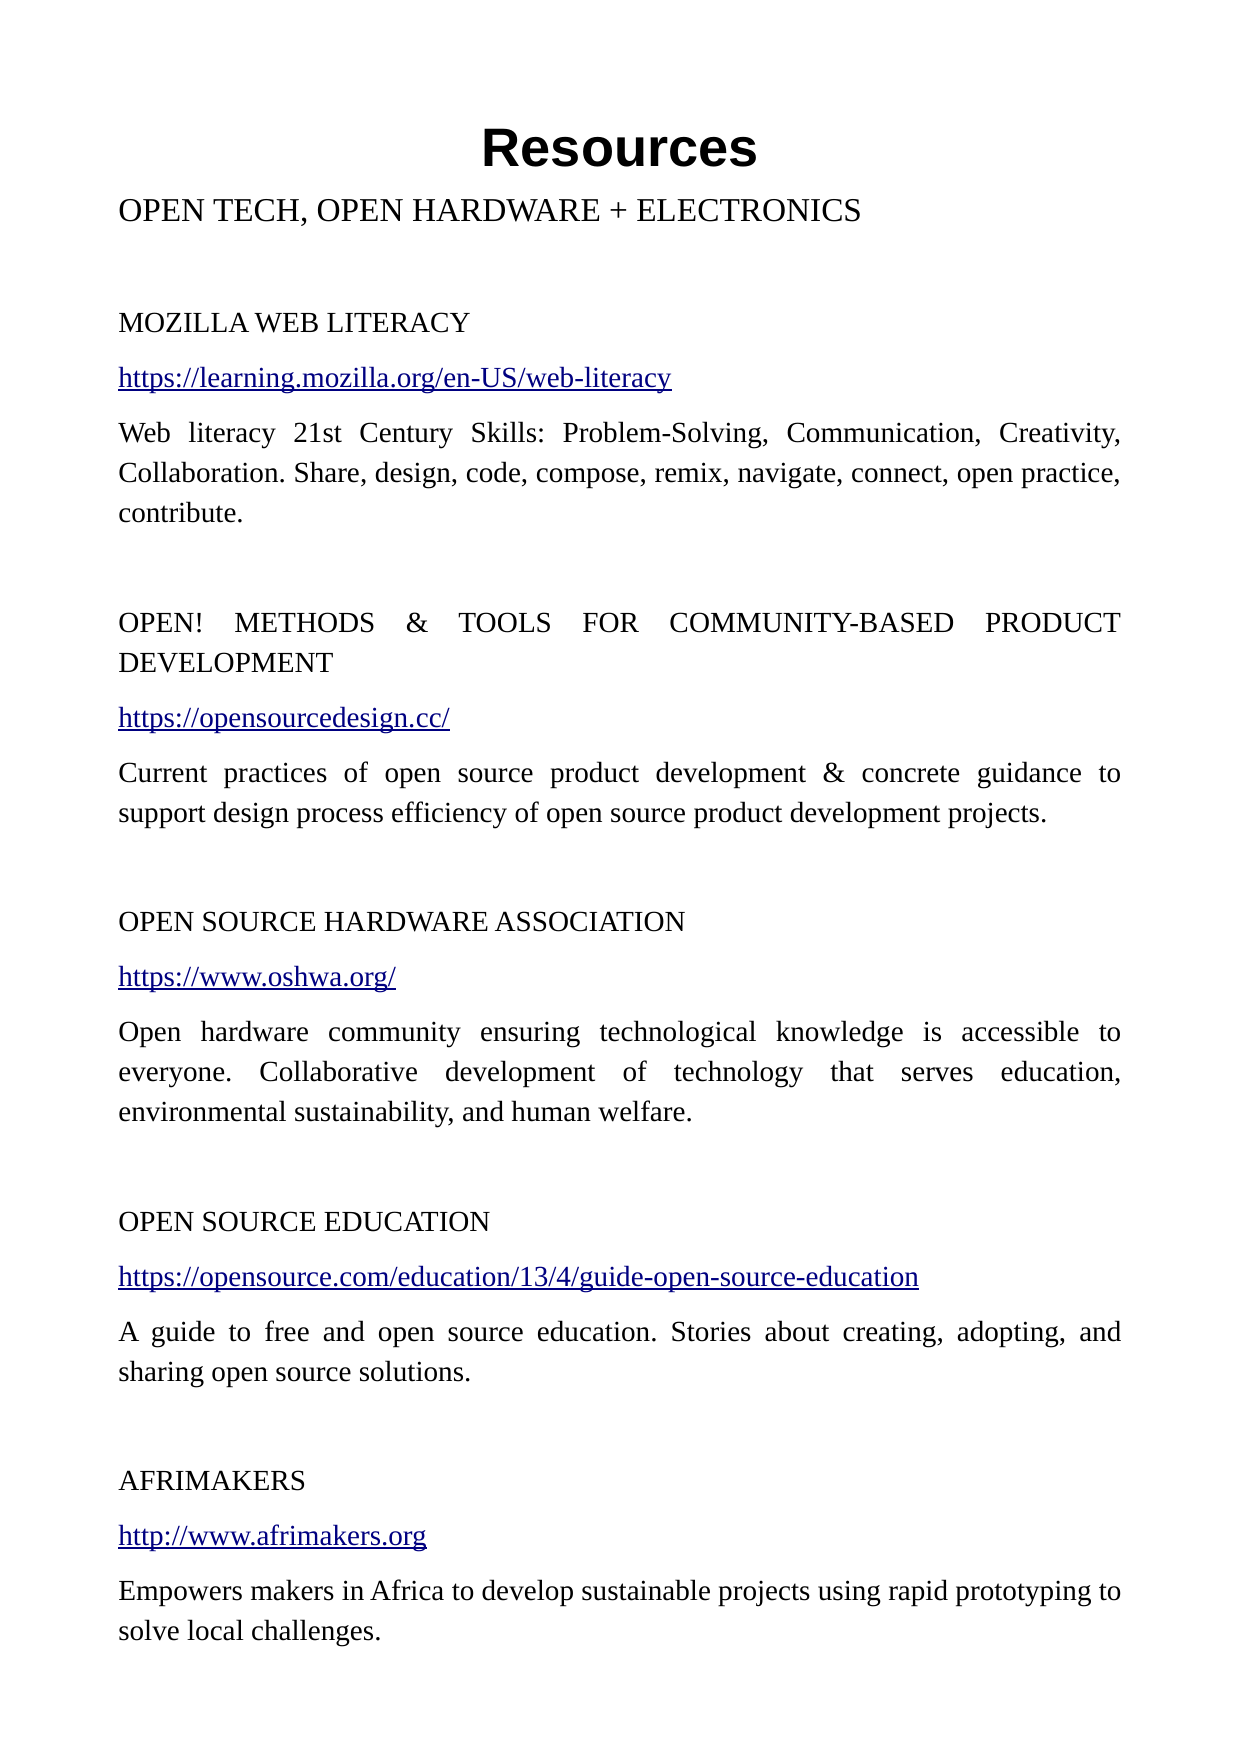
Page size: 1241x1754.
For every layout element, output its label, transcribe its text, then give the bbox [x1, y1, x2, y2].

text OPEN SOURCE HARDWARE ASSOCIATION [118, 904, 1122, 938]
text https://learning.mozilla.org/en-US/web-literacy [118, 360, 1122, 394]
text Current practices of open source product development & concrete guidance to support design process efficiency of open source product development projects. [118, 755, 1122, 828]
text OPEN! METHODS & TOOLS FOR COMMUNITY-BASED PRODUCT DEVELOPMENT [118, 605, 1122, 679]
text OPEN TECH, OPEN HARDWARE + ELECTRONICS [118, 190, 1122, 228]
text http://www.afrimakers.org [118, 1518, 1122, 1552]
text Empowers makers in Africa to develop sustainable projects using rapid prototyping to solve local challenges. [118, 1573, 1122, 1647]
text A guide to free and open source education. Stories about creating, adopting, and sharing open source solutions. [118, 1314, 1122, 1387]
text https://opensource.com/education/13/4/guide-open-source-education [118, 1259, 1122, 1292]
text AFRIMAKERS [118, 1463, 1122, 1497]
text Web literacy 21st Century Skills: Problem-Solving, Communication, Creativity, Collaboration. Share, design, code, compose, remix, navigate, connect, open practice, contribute. [118, 415, 1122, 529]
text https://www.oshwa.org/ [118, 959, 1122, 993]
title Resources [118, 115, 1122, 178]
text MOZILLA WEB LITERACY [118, 305, 1122, 339]
text https://opensourcedesign.cc/ [118, 700, 1122, 733]
text Open hardware community ensuring technological knowledge is accessible to everyone. Collaborative development of technology that serves education, environmental sustainability, and human welfare. [118, 1014, 1122, 1128]
text OPEN SOURCE EDUCATION [118, 1204, 1122, 1238]
